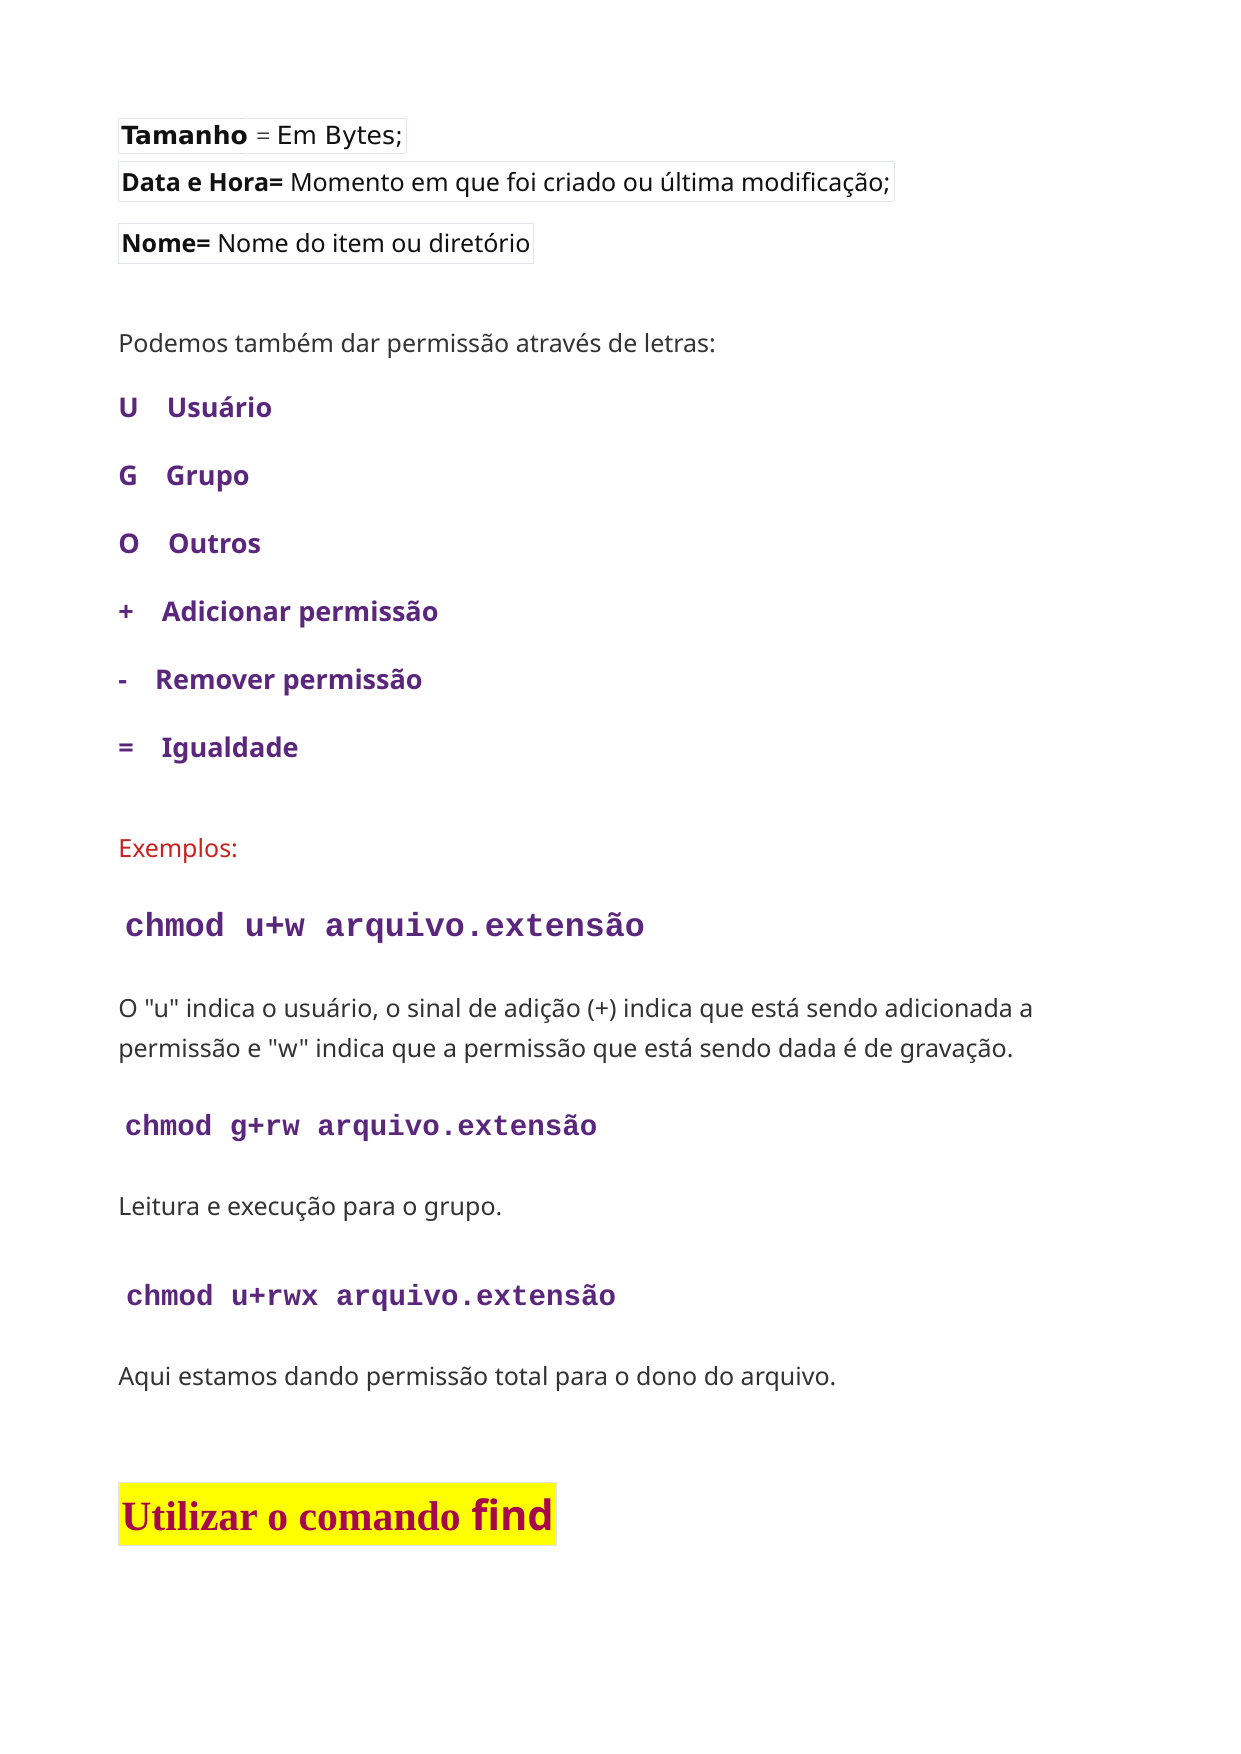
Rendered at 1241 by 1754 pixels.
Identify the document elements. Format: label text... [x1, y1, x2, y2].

text Exemplos: chmod u+w arquivo.extensão O "u" indica o usuário, o sinal de adição (+) indica que está sendo adicionada a permissão e "w" indica que a permissão que está sendo dada é de gravação. chmod g+rw arquivo.extensão Leitura e execução para o grupo. chmod u+rwx arquivo.extensão Aqui estamos dando permissão total para o dono do arquivo. [118, 796, 1122, 1425]
text Utilizar o comando find [118, 1444, 1122, 1545]
text Tamanho = Em Bytes; [119, 119, 406, 153]
text G Grupo [118, 457, 1122, 494]
text Podemos também dar permissão através de letras: [118, 325, 1122, 359]
text + Adicionar permissão [118, 593, 1122, 629]
text - Remover permissão [118, 661, 1122, 697]
text [407, 118, 1122, 153]
text O Outros [118, 525, 1122, 562]
text [895, 161, 1114, 201]
text Data e Hora= Momento em que foi criado ou última modificação; [119, 162, 894, 201]
text U Usuário [118, 389, 1122, 426]
text [534, 223, 1114, 263]
text Nome= Nome do item ou diretório [119, 224, 533, 263]
text = Igualdade [118, 728, 1122, 765]
